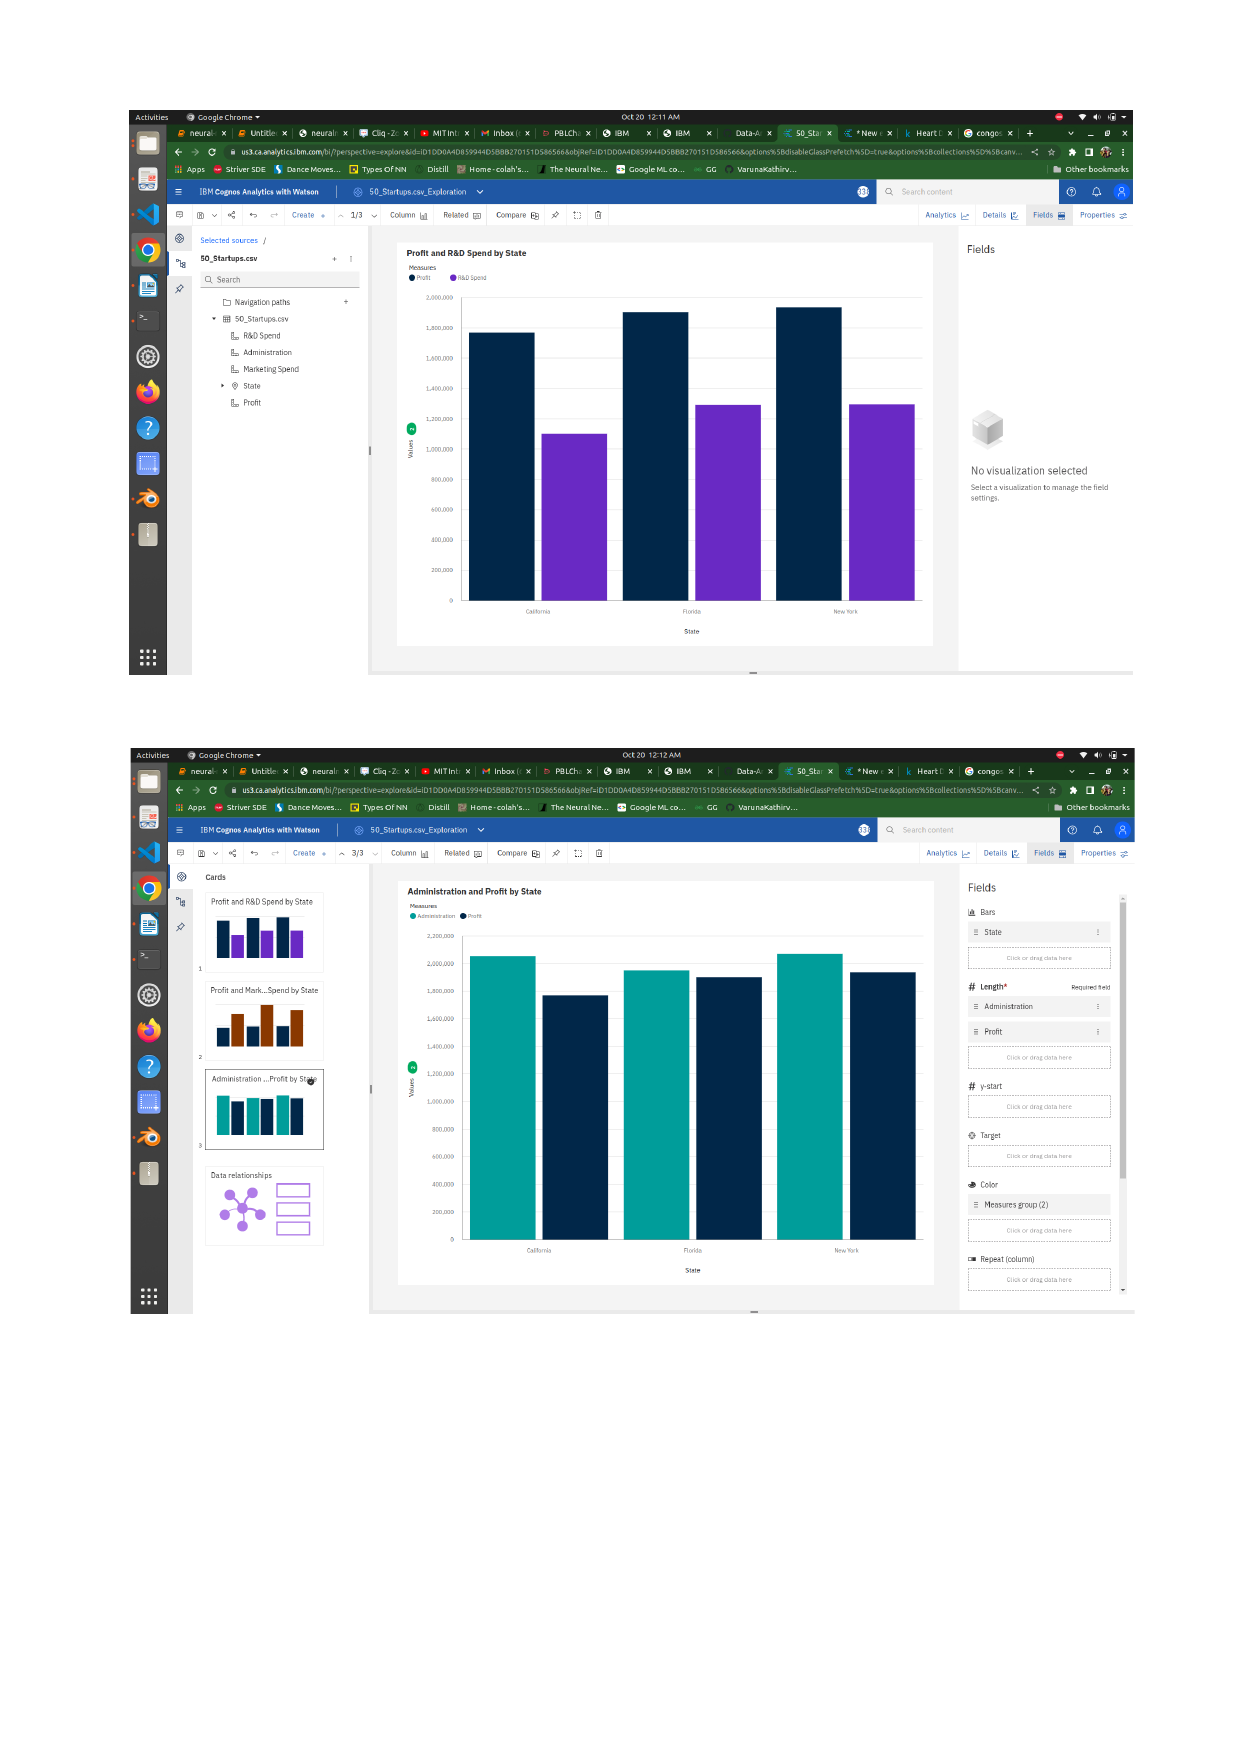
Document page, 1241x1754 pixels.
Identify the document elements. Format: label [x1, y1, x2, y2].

picture [130, 748, 1135, 1314]
picture [129, 110, 1133, 675]
